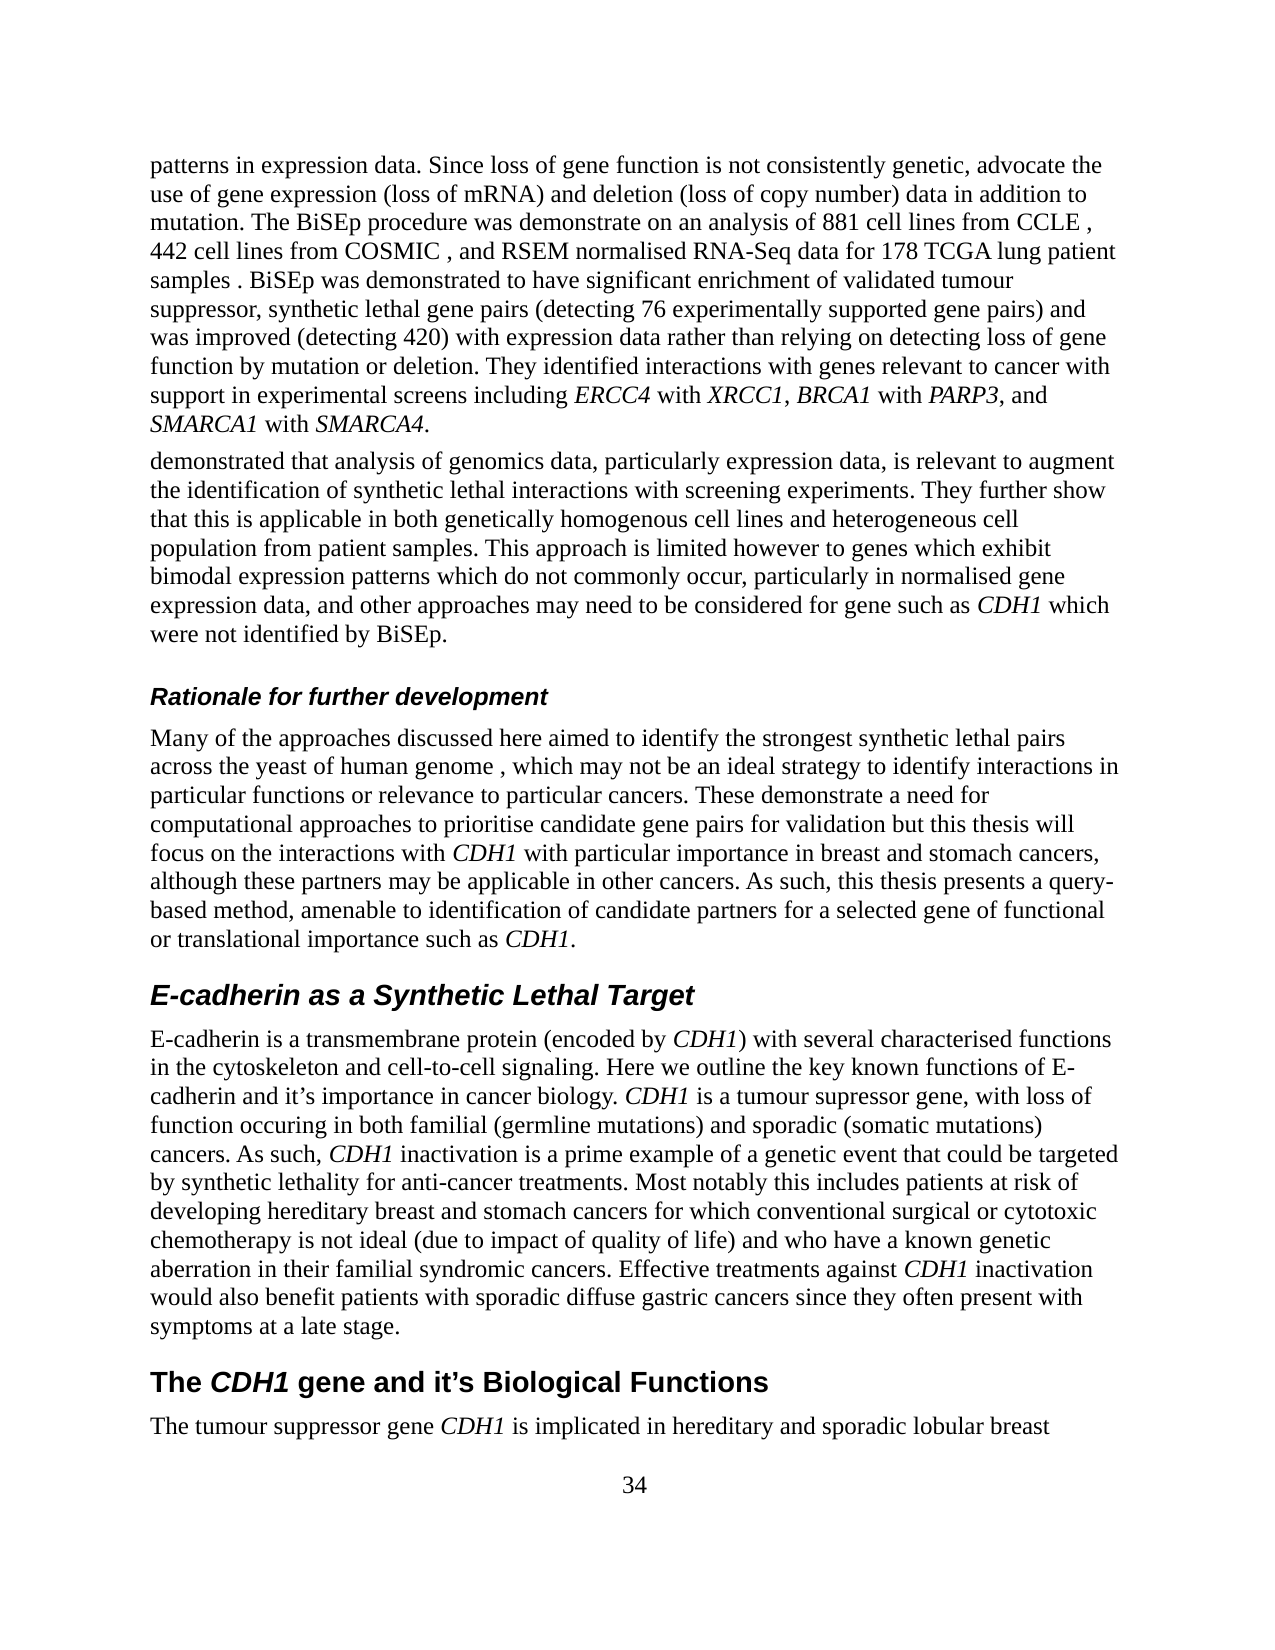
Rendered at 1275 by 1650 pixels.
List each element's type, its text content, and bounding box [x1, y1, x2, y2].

subtitle E-cadherin as a Synthetic Lethal Target [150, 978, 1125, 1011]
subtitle Rationale for further development [150, 682, 1125, 710]
text demonstrated that analysis of genomics data, particularly expression data, is relevant to augment the identification of synthetic lethal interactions with screening experiments. They further show that this is applicable in both genetically homogenous cell lines and heterogeneous cell population from patient samples. This approach is limited however to genes which exhibit bimodal expression patterns which do not commonly occur, particularly in normalised gene expression data, and other approaches may need to be considered for gene such as CDH1 which were not identified by BiSEp. [150, 446, 1125, 648]
text The tumour suppressor gene CDH1 is implicated in hereditary and sporadic lobular breast [150, 1411, 1125, 1440]
subtitle The CDH1 gene and it’s Biological Functions [150, 1365, 1125, 1398]
text E-cadherin is a transmembrane protein (encoded by CDH1) with several characterised functions in the cytoskeleton and cell-to-cell signaling. Here we outline the key known functions of E-cadherin and it’s importance in cancer biology. CDH1 is a tumour supressor gene, with loss of function occuring in both familial (germline mutations) and sporadic (somatic mutations) cancers. As such, CDH1 inactivation is a prime example of a genetic event that could be targeted by synthetic lethality for anti-cancer treatments. Most notably this includes patients at risk of developing hereditary breast and stomach cancers for which conventional surgical or cytotoxic chemotherapy is not ideal (due to impact of quality of life) and who have a known genetic aberration in their familial syndromic cancers. Effective treatments against CDH1 inactivation would also benefit patients with sporadic diffuse gastric cancers since they often present with symptoms at a late stage. [150, 1024, 1125, 1340]
text Many of the approaches discussed here aimed to identify the strongest synthetic lethal pairs across the yeast of human genome , which may not be an ideal strategy to identify interactions in particular functions or relevance to particular cancers. These demonstrate a need for computational approaches to prioritise candidate gene pairs for validation but this thesis will focus on the interactions with CDH1 with particular importance in breast and stomach cancers, although these partners may be applicable in other cancers. As such, this thesis presents a query-based method, amenable to identification of candidate partners for a selected gene of functional or translational importance such as CDH1. [150, 723, 1125, 953]
text patterns in expression data. Since loss of gene function is not consistently genetic, advocate the use of gene expression (loss of mRNA) and deletion (loss of copy number) data in addition to mutation. The BiSEp procedure was demonstrate on an analysis of 881 cell lines from CCLE , 442 cell lines from COSMIC , and RSEM normalised RNA-Seq data for 178 TCGA lung patient samples . BiSEp was demonstrated to have significant enrichment of validated tumour suppressor, synthetic lethal gene pairs (detecting 76 experimentally supported gene pairs) and was improved (detecting 420) with expression data rather than relying on detecting loss of gene function by mutation or deletion. They identified interactions with genes relevant to cancer with support in experimental screens including ERCC4 with XRCC1, BRCA1 with PARP3, and SMARCA1 with SMARCA4. [150, 150, 1125, 437]
